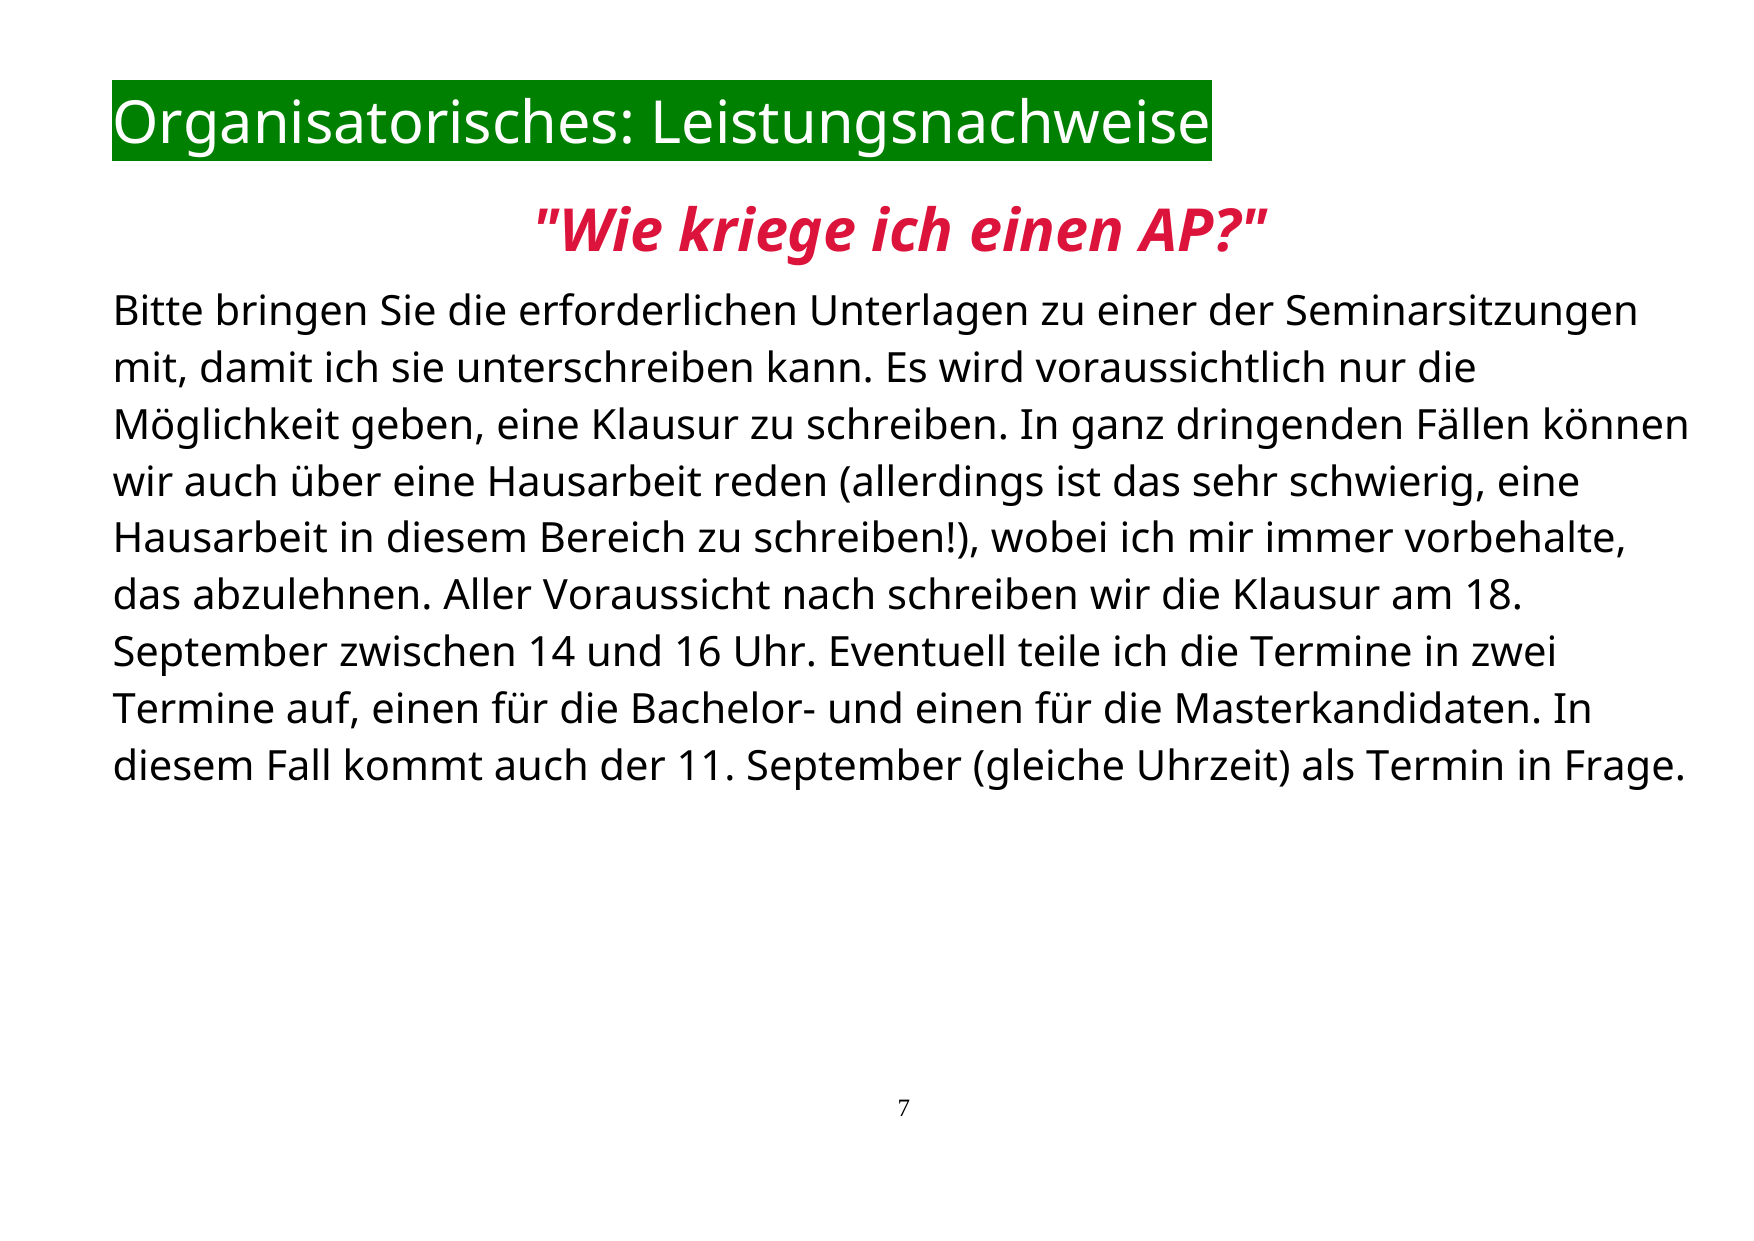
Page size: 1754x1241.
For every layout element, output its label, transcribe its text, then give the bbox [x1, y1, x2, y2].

subtitle Organisatorisches: Leistungsnachweise [112, 80, 1695, 161]
text Bitte bringen Sie die erforderlichen Unterlagen zu einer der Seminarsitzungen mit, damit ich sie unterschreiben kann. Es wird voraussichtlich nur die Möglichkeit geben, eine Klausur zu schreiben. In ganz dringenden Fällen können wir auch über eine Hausarbeit reden (allerdings ist das sehr schwierig, eine Hausarbeit in diesem Bereich zu schreiben!), wobei ich mir immer vorbehalte, das abzulehnen. Aller Voraussicht nach schreiben wir die Klausur am 18. September zwischen 14 und 16 Uhr. Eventuell teile ich die Termine in zwei Termine auf, einen für die Bachelor- und einen für die Masterkandidaten. In diesem Fall kommt auch der 11. September (gleiche Uhrzeit) als Termin in Frage. [112, 281, 1695, 792]
subtitle "Wie kriege ich einen AP?" [112, 188, 1695, 269]
